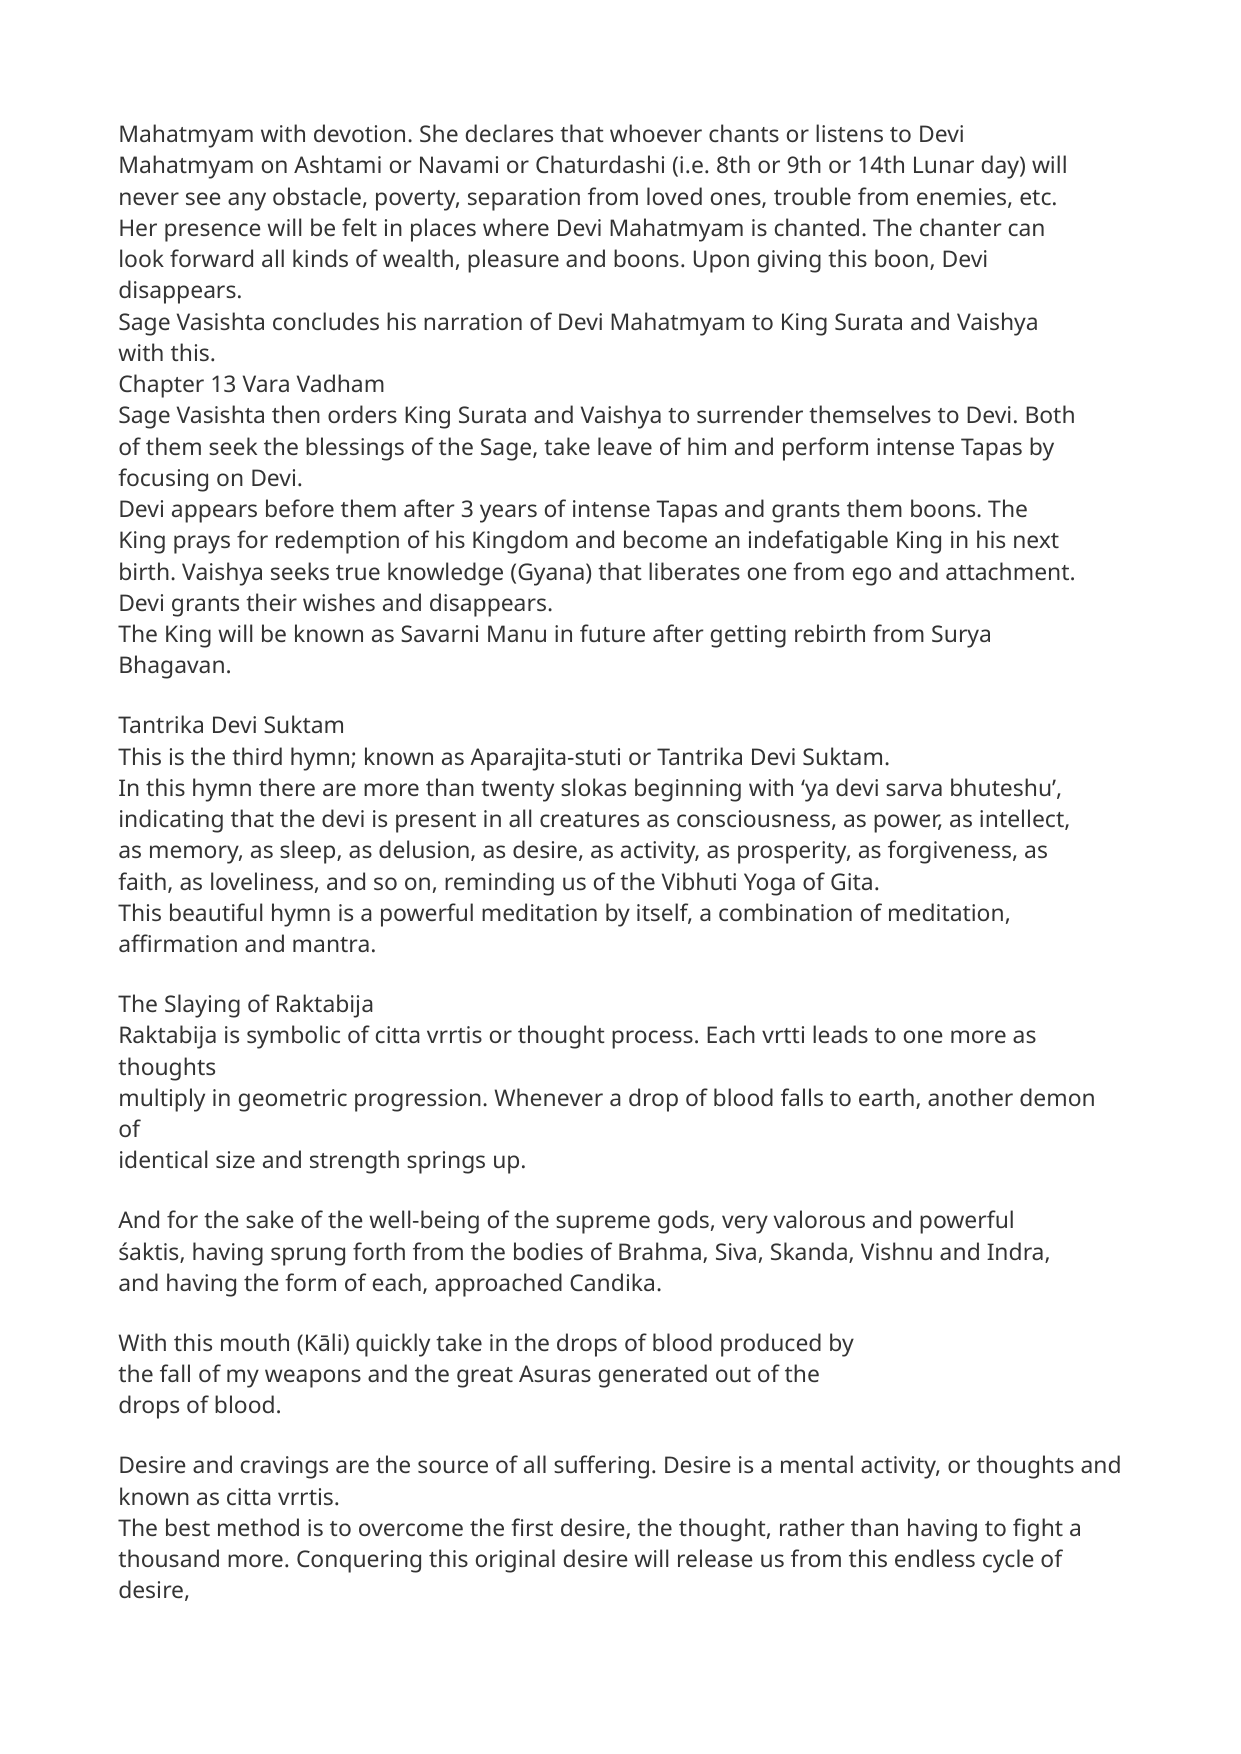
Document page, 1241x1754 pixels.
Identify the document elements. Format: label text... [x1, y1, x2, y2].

text This is the third hymn; known as Aparajita-stuti or Tantrika Devi Suktam. [118, 741, 1122, 772]
text Sage Vasishta then orders King Surata and Vaishya to surrender themselves to Devi. Both [118, 399, 1122, 431]
text Sage Vasishta concludes his narration of Devi Mahatmyam to King Surata and Vaishya [118, 306, 1122, 337]
text Chapter 13 Vara Vadham [118, 368, 1122, 399]
text thousand more. Conquering this original desire will release us from this endless cycle of desire, [118, 1543, 1122, 1606]
text With this mouth (Kāli) quickly take in the drops of blood produced by [118, 1327, 1122, 1358]
text Mahatmyam on Ashtami or Navami or Chaturdashi (i.e. 8th or 9th or 14th Lunar day) will [118, 149, 1122, 181]
text of them seek the blessings of the Sage, take leave of him and perform intense Tapas by [118, 431, 1122, 462]
text Tantrika Devi Suktam [118, 709, 1122, 741]
text the fall of my weapons and the great Asuras generated out of the [118, 1358, 1122, 1389]
text And for the sake of the well-being of the supreme gods, very valorous and powerful [118, 1204, 1122, 1236]
text never see any obstacle, poverty, separation from loved ones, trouble from enemies, etc. [118, 181, 1122, 212]
text The King will be known as Savarni Manu in future after getting rebirth from Surya [118, 618, 1122, 649]
text multiply in geometric progression. Whenever a drop of blood falls to earth, another demon of [118, 1082, 1122, 1144]
text drops of blood. [118, 1389, 1122, 1421]
text with this. [118, 337, 1122, 368]
text Her presence will be felt in places where Devi Mahatmyam is chanted. The chanter can [118, 212, 1122, 243]
text disappears. [118, 274, 1122, 306]
text Desire and cravings are the source of all suffering. Desire is a mental activity, or thoughts and [118, 1449, 1122, 1481]
text affirmation and mantra. [118, 928, 1122, 959]
text Devi appears before them after 3 years of intense Tapas and grants them boons. The [118, 493, 1122, 524]
text birth. Vaishya seeks true knowledge (Gyana) that liberates one from ego and attachment. [118, 556, 1122, 587]
text Raktabija is symbolic of citta vrrtis or thought process. Each vrtti leads to one more as thoughts [118, 1019, 1122, 1082]
text The best method is to overcome the first desire, the thought, rather than having to fight a [118, 1512, 1122, 1543]
text as memory, as sleep, as delusion, as desire, as activity, as prosperity, as forgiveness, as [118, 834, 1122, 866]
text The Slaying of Raktabija [118, 988, 1122, 1019]
text Devi grants their wishes and disappears. [118, 587, 1122, 618]
text identical size and strength springs up. [118, 1144, 1122, 1176]
text śaktis, having sprung forth from the bodies of Brahma, Siva, Skanda, Vishnu and Indra, [118, 1236, 1122, 1267]
text known as citta vrrtis. [118, 1481, 1122, 1512]
text indicating that the devi is present in all creatures as consciousness, as power, as intellect, [118, 803, 1122, 834]
text King prays for redemption of his Kingdom and become an indefatigable King in his next [118, 524, 1122, 556]
text and having the form of each, approached Candika. [118, 1267, 1122, 1298]
text This beautiful hymn is a powerful meditation by itself, a combination of meditation, [118, 897, 1122, 928]
text In this hymn there are more than twenty slokas beginning with ‘ya devi sarva bhuteshu’, [118, 772, 1122, 803]
text look forward all kinds of wealth, pleasure and boons. Upon giving this boon, Devi [118, 243, 1122, 274]
text Bhagavan. [118, 649, 1122, 681]
text Mahatmyam with devotion. She declares that whoever chants or listens to Devi [118, 118, 1122, 149]
text focusing on Devi. [118, 462, 1122, 493]
text faith, as loveliness, and so on, reminding us of the Vibhuti Yoga of Gita. [118, 866, 1122, 897]
